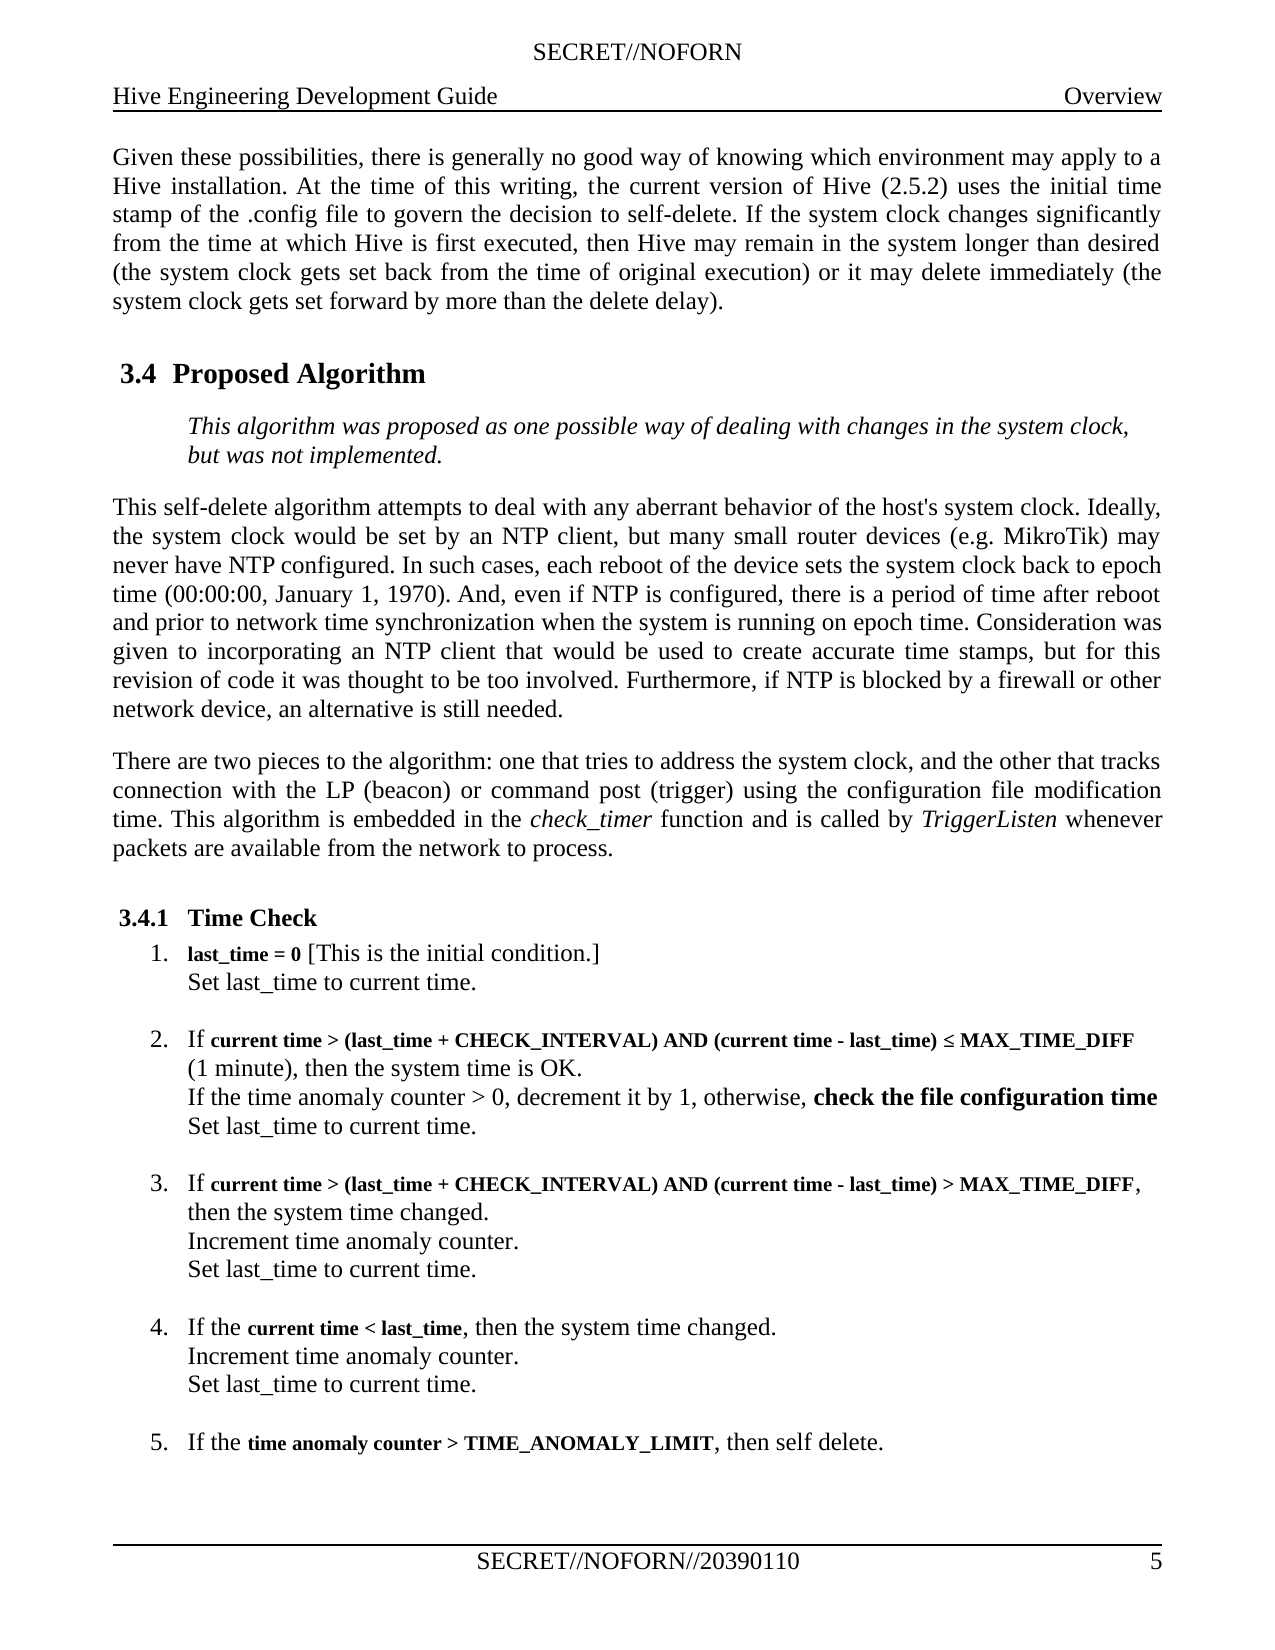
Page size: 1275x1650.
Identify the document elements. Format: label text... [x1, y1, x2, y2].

list Set last_time to current time. [150, 1254, 1162, 1312]
text Given these possibilities, there is generally no good way of knowing which environment may apply to a Hive installation. At the time of this writing, the current version of Hive (2.5.2) uses the initial time stamp of the .config file to govern the decision to self-delete. If the system clock changes significantly from the time at which Hive is first executed, then Hive may remain in the system longer than desired (the system clock gets set back from the time of original execution) or it may delete immediately (the system clock gets set forward by more than the delete delay). [112, 142, 1162, 314]
list If the time anomaly counter > TIME_ANOMALY_LIMIT, then self delete. [150, 1427, 1162, 1456]
list last_time = 0 [This is the initial condition.] Set last_time to current time. [150, 938, 1162, 1024]
subtitle Time Check [112, 903, 1162, 932]
list If current time > (last_time + CHECK_INTERVAL) AND (current time - last_time) > MAX_TIME_DIFF, then the system time changed. Increment time anomaly counter. [150, 1168, 1162, 1254]
list If current time > (last_time + CHECK_INTERVAL) AND (current time - last_time) ≤ MAX_TIME_DIFF (1 minute), then the system time is OK. If the time anomaly counter > 0, decrement it by 1, otherwise, check the file configuration time Set last_time to current time. [150, 1024, 1162, 1168]
text This self-delete algorithm attempts to deal with any aberrant behavior of the host's system clock. Ideally, the system clock would be set by an NTP client, but many small router devices (e.g. MikroTik) may never have NTP configured. In such cases, each reboot of the device sets the system clock back to epoch time (00:00:00, January 1, 1970). And, even if NTP is configured, there is a period of time after reboot and prior to network time synchronization when the system is running on epoch time. Consideration was given to incorporating an NTP client that would be used to create accurate time stamps, but for this revision of code it was thought to be too involved. Furthermore, if NTP is blocked by a firewall or other network device, an alternative is still needed. [112, 492, 1162, 722]
text This algorithm was proposed as one possible way of dealing with changes in the system clock, but was not implemented. [187, 411, 1162, 468]
subtitle Proposed Algorithm [112, 357, 1162, 390]
text There are two pieces to the algorithm: one that tries to address the system clock, and the other that tracks connection with the LP (beacon) or command post (trigger) using the configuration file modification time. This algorithm is embedded in the check_timer function and is called by TriggerListen whenever packets are available from the network to process. [112, 746, 1162, 861]
list If the current time < last_time, then the system time changed. Increment time anomaly counter. Set last_time to current time. [150, 1312, 1162, 1427]
